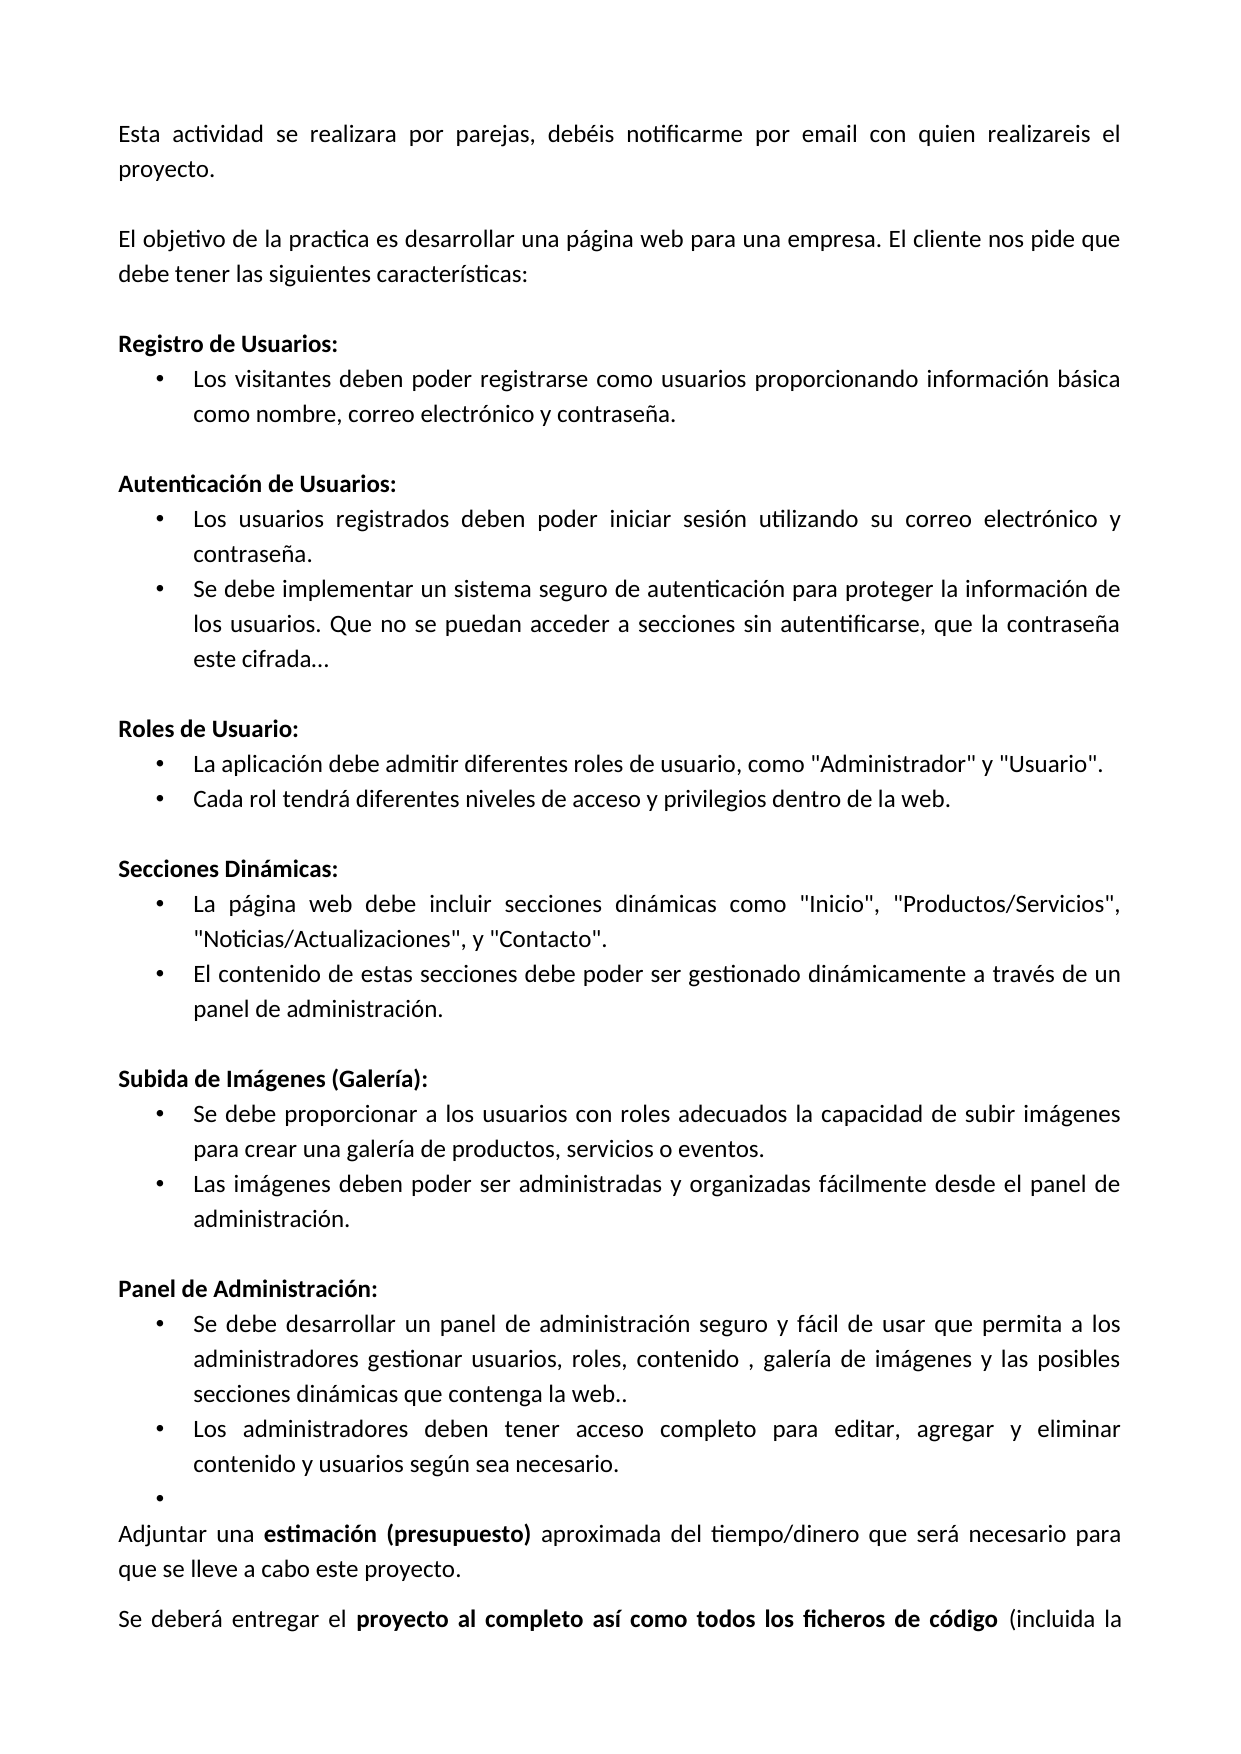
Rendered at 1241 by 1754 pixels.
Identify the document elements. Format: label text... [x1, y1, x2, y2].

list Los administradores deben tener acceso completo para editar, agregar y eliminar contenido y usuarios según sea necesario. [156, 1413, 1122, 1479]
list La aplicación debe admitir diferentes roles de usuario, como "Administrador" y "Usuario". [156, 748, 1122, 779]
list Los visitantes deben poder registrarse como usuarios proporcionando información básica como nombre, correo electrónico y contraseña. [156, 363, 1122, 429]
text Roles de Usuario: [118, 713, 1122, 744]
text Autenticación de Usuarios: [118, 468, 1122, 499]
text Registro de Usuarios: [118, 328, 1122, 359]
list Se debe proporcionar a los usuarios con roles adecuados la capacidad de subir imágenes para crear una galería de productos, servicios o eventos. [156, 1098, 1122, 1164]
text Subida de Imágenes (Galería): [118, 1063, 1122, 1094]
list Los usuarios registrados deben poder iniciar sesión utilizando su correo electrónico y contraseña. [156, 503, 1122, 569]
list Se debe desarrollar un panel de administración seguro y fácil de usar que permita a los administradores gestionar usuarios, roles, contenido , galería de imágenes y las posibles secciones dinámicas que contenga la web.. [156, 1308, 1122, 1409]
text Se deberá entregar el proyecto al completo así como todos los ficheros de código (incluida la [118, 1603, 1122, 1633]
text Esta actividad se realizara por parejas, debéis notificarme por email con quien realizareis el proyecto. [118, 118, 1122, 184]
text El objetivo de la practica es desarrollar una página web para una empresa. El cliente nos pide que debe tener las siguientes características: [118, 223, 1122, 289]
text Secciones Dinámicas: [118, 853, 1122, 884]
list Las imágenes deben poder ser administradas y organizadas fácilmente desde el panel de administración. [156, 1168, 1122, 1234]
list La página web debe incluir secciones dinámicas como "Inicio", "Productos/Servicios", "Noticias/Actualizaciones", y "Contacto". [156, 888, 1122, 954]
text Panel de Administración: [118, 1273, 1122, 1304]
list Cada rol tendrá diferentes niveles de acceso y privilegios dentro de la web. [156, 783, 1122, 814]
list El contenido de estas secciones debe poder ser gestionado dinámicamente a través de un panel de administración. [156, 958, 1122, 1024]
list Se debe implementar un sistema seguro de autenticación para proteger la información de los usuarios. Que no se puedan acceder a secciones sin autentificarse, que la contraseña este cifrada… [156, 573, 1122, 674]
text Adjuntar una estimación (presupuesto) aproximada del tiempo/dinero que será necesario para que se lleve a cabo este proyecto. [118, 1518, 1122, 1584]
